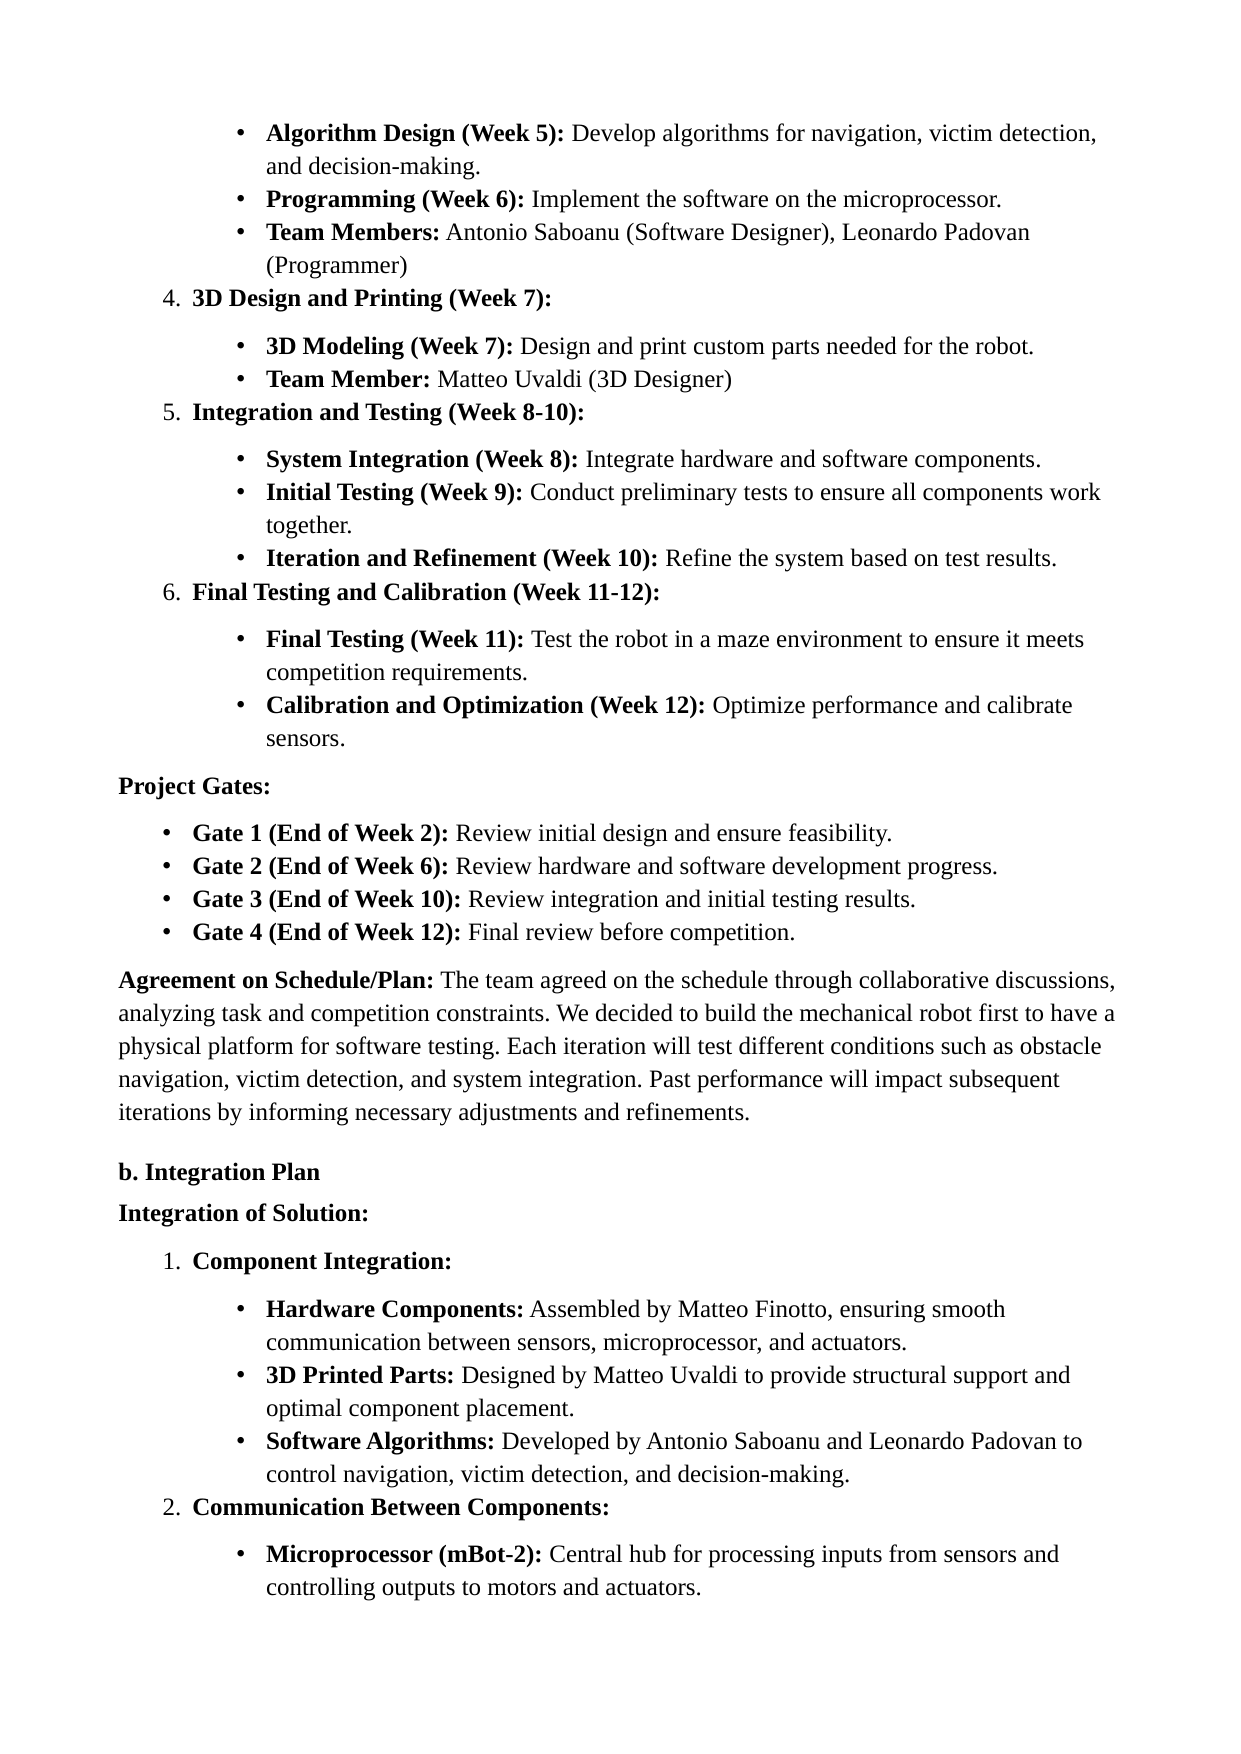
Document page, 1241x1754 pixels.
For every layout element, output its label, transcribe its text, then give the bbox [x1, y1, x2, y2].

list Team Members: Antonio Saboanu (Software Designer), Leonardo Padovan (Programmer) [236, 217, 1122, 279]
list Software Algorithms: Developed by Antonio Saboanu and Leonardo Padovan to control navigation, victim detection, and decision-making. [236, 1426, 1122, 1488]
list Iteration and Refinement (Week 10): Refine the system based on test results. [236, 543, 1122, 572]
list Final Testing (Week 11): Test the robot in a maze environment to ensure it meets competition requirements. [236, 624, 1122, 686]
list Microprocessor (mBot-2): Central hub for processing inputs from sensors and controlling outputs to motors and actuators. [236, 1539, 1122, 1601]
list Team Member: Matteo Uvaldi (3D Designer) [236, 364, 1122, 393]
subtitle b. Integration Plan [118, 1157, 1122, 1186]
list 3D Modeling (Week 7): Design and print custom parts needed for the robot. [236, 331, 1122, 359]
list Gate 4 (End of Week 12): Final review before competition. [162, 917, 1122, 946]
list 3D Design and Printing (Week 7): [162, 283, 1122, 312]
list Programming (Week 6): Implement the software on the microprocessor. [236, 184, 1122, 213]
list Initial Testing (Week 9): Conduct preliminary tests to ensure all components work together. [236, 477, 1122, 539]
list Gate 2 (End of Week 6): Review hardware and software development progress. [162, 851, 1122, 880]
list Final Testing and Calibration (Week 11-12): [162, 577, 1122, 605]
list Gate 1 (End of Week 2): Review initial design and ensure feasibility. [162, 818, 1122, 847]
list Component Integration: [162, 1246, 1122, 1275]
list Algorithm Design (Week 5): Develop algorithms for navigation, victim detection, and decision-making. [236, 118, 1122, 180]
text Project Gates: [118, 771, 1122, 799]
list 3D Printed Parts: Designed by Matteo Uvaldi to provide structural support and optimal component placement. [236, 1360, 1122, 1422]
list System Integration (Week 8): Integrate hardware and software components. [236, 444, 1122, 473]
text Agreement on Schedule/Plan: The team agreed on the schedule through collaborative discussions, analyzing task and competition constraints. We decided to build the mechanical robot first to have a physical platform for software testing. Each iteration will test different conditions such as obstacle navigation, victim detection, and system integration. Past performance will impact subsequent iterations by informing necessary adjustments and refinements. [118, 965, 1122, 1126]
text Integration of Solution: [118, 1198, 1122, 1227]
list Communication Between Components: [162, 1492, 1122, 1521]
list Gate 3 (End of Week 10): Review integration and initial testing results. [162, 884, 1122, 913]
list Integration and Testing (Week 8-10): [162, 397, 1122, 426]
list Calibration and Optimization (Week 12): Optimize performance and calibrate sensors. [236, 690, 1122, 752]
list Hardware Components: Assembled by Matteo Finotto, ensuring smooth communication between sensors, microprocessor, and actuators. [236, 1294, 1122, 1356]
